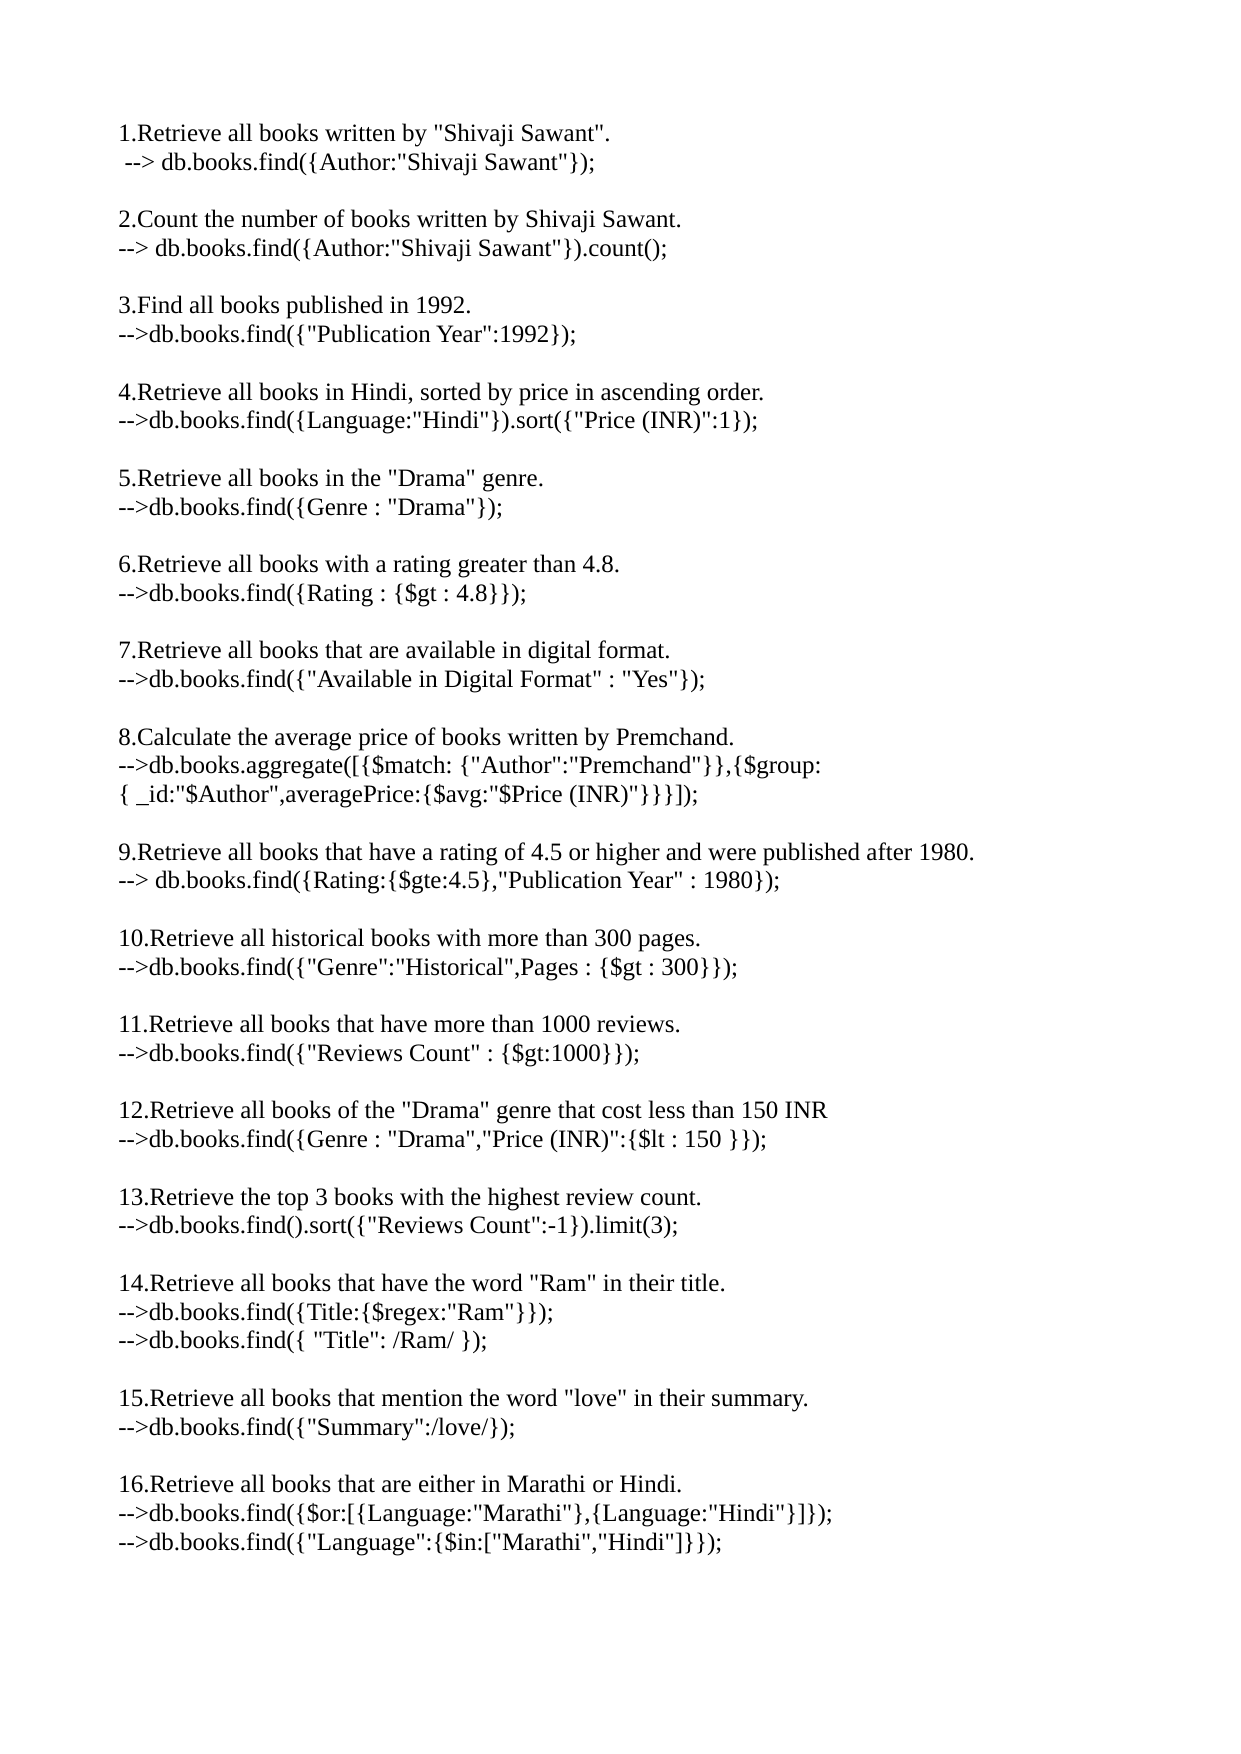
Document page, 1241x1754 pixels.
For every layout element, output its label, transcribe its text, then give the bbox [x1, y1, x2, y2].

text 7.Retrieve all books that are available in digital format. [118, 636, 1122, 664]
text 2.Count the number of books written by Shivaji Sawant. [118, 204, 1122, 233]
text 5.Retrieve all books in the "Drama" genre. [118, 463, 1122, 492]
text 16.Retrieve all books that are either in Marathi or Hindi. [118, 1469, 1122, 1498]
text 4.Retrieve all books in Hindi, sorted by price in ascending order. [118, 377, 1122, 406]
text -->db.books.find({"Language":{$in:["Marathi","Hindi"]}}); [118, 1527, 1122, 1556]
text 3.Find all books published in 1992. [118, 291, 1122, 319]
text -->db.books.aggregate([{$match: {"Author":"Premchand"}},{$group:{ _id:"$Author",averagePrice:{$avg:"$Price (INR)"}}}]); [118, 751, 1122, 808]
text 6.Retrieve all books with a rating greater than 4.8. [118, 549, 1122, 578]
text 13.Retrieve the top 3 books with the highest review count. [118, 1182, 1122, 1211]
text 10.Retrieve all historical books with more than 300 pages. [118, 923, 1122, 952]
text -->db.books.find({"Available in Digital Format" : "Yes"}); [118, 664, 1122, 693]
text 8.Calculate the average price of books written by Premchand. [118, 722, 1122, 751]
text --> db.books.find({Author:"Shivaji Sawant"}); [118, 147, 1122, 176]
text 9.Retrieve all books that have a rating of 4.5 or higher and were published after 1980. [118, 837, 1122, 866]
text -->db.books.find({Rating : {$gt : 4.8}}); [118, 578, 1122, 607]
text 14.Retrieve all books that have the word "Ram" in their title. [118, 1268, 1122, 1297]
text -->db.books.find({"Publication Year":1992}); [118, 319, 1122, 348]
text --> db.books.find({Author:"Shivaji Sawant"}).count(); [118, 233, 1122, 262]
text -->db.books.find({$or:[{Language:"Marathi"},{Language:"Hindi"}]}); [118, 1498, 1122, 1527]
text -->db.books.find().sort({"Reviews Count":-1}).limit(3); [118, 1211, 1122, 1239]
text -->db.books.find({Title:{$regex:"Ram"}}); [118, 1297, 1122, 1326]
text -->db.books.find({Genre : "Drama","Price (INR)":{$lt : 150 }}); [118, 1124, 1122, 1153]
text -->db.books.find({ "Title": /Ram/ }); [118, 1326, 1122, 1354]
text 12.Retrieve all books of the "Drama" genre that cost less than 150 INR [118, 1096, 1122, 1124]
text 15.Retrieve all books that mention the word "love" in their summary. [118, 1383, 1122, 1412]
text --> db.books.find({Rating:{$gte:4.5},"Publication Year" : 1980}); [118, 866, 1122, 894]
text -->db.books.find({"Summary":/love/}); [118, 1412, 1122, 1441]
text -->db.books.find({"Reviews Count" : {$gt:1000}}); [118, 1038, 1122, 1067]
text 1.Retrieve all books written by "Shivaji Sawant". [118, 118, 1122, 147]
text -->db.books.find({Genre : "Drama"}); [118, 492, 1122, 521]
text 11.Retrieve all books that have more than 1000 reviews. [118, 1009, 1122, 1038]
text -->db.books.find({"Genre":"Historical",Pages : {$gt : 300}}); [118, 952, 1122, 981]
text -->db.books.find({Language:"Hindi"}).sort({"Price (INR)":1}); [118, 406, 1122, 434]
